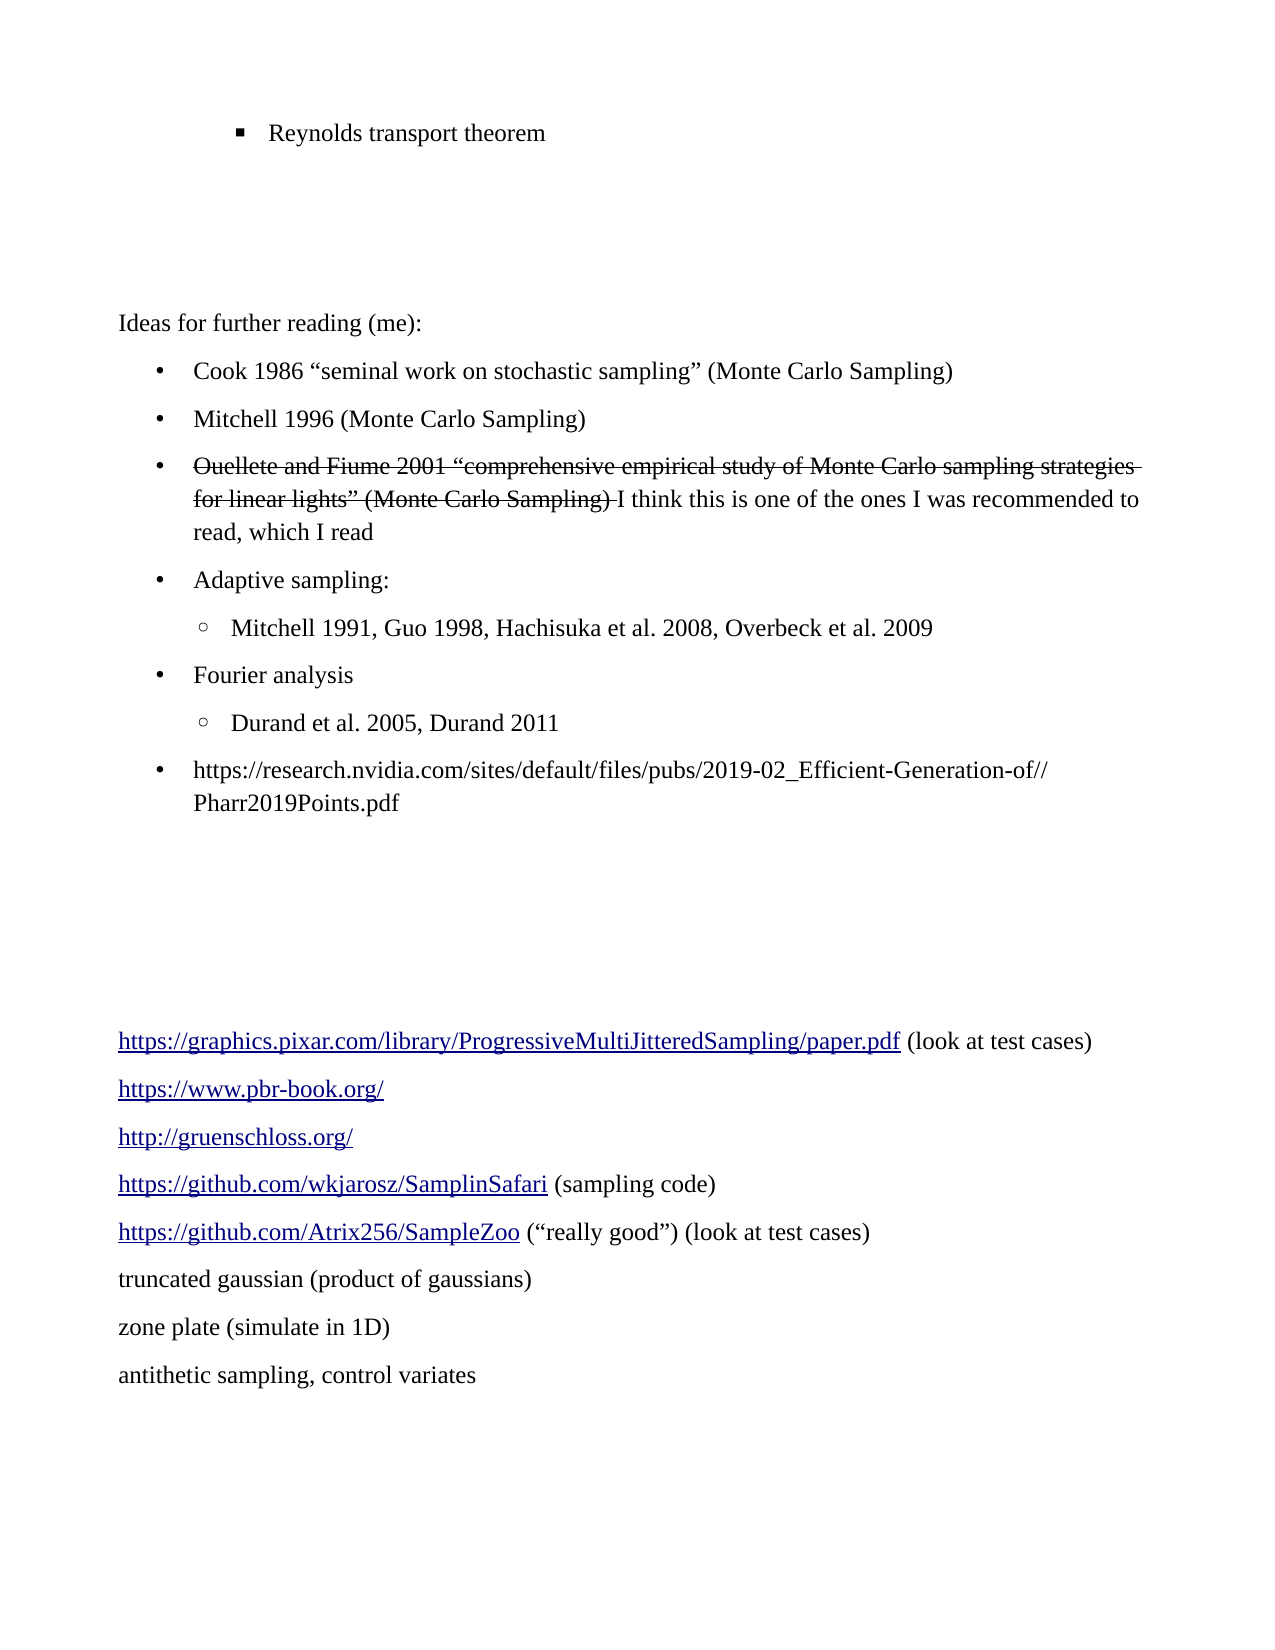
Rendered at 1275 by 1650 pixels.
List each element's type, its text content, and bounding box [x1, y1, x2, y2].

list Durand et al. 2005, Durand 2011 [193, 708, 1157, 737]
text https://www.pbr-book.org/ [118, 1074, 1157, 1103]
text https://github.com/Atrix256/SampleZoo (“really good”) (look at test cases) [118, 1217, 1157, 1246]
text zone plate (simulate in 1D) [118, 1312, 1157, 1341]
text http://gruenschloss.org/ [118, 1122, 1157, 1150]
text https://github.com/wkjarosz/SamplinSafari (sampling code) [118, 1169, 1157, 1198]
text Ideas for further reading (me): [118, 308, 1157, 337]
list Fourier analysis [156, 660, 1157, 689]
text antithetic sampling, control variates [118, 1360, 1157, 1388]
list Ouellete and Fiume 2001 “comprehensive empirical study of Monte Carlo sampling strategies for linear lights” (Monte Carlo Sampling) I think this is one of the ones I was recommended to read, which I read [156, 451, 1157, 546]
list Cook 1986 “seminal work on stochastic sampling” (Monte Carlo Sampling) [156, 356, 1157, 385]
list Mitchell 1996 (Monte Carlo Sampling) [156, 404, 1157, 432]
list Reynolds transport theorem [231, 118, 1157, 147]
text truncated gaussian (product of gaussians) [118, 1264, 1157, 1293]
list https://research.nvidia.com/sites/default/files/pubs/2019-02_Efficient-Generation-of//Pharr2019Points.pdf [156, 755, 1157, 817]
text https://graphics.pixar.com/library/ProgressiveMultiJitteredSampling/paper.pdf (look at test cases) [118, 1026, 1157, 1055]
list Adaptive sampling: [156, 565, 1157, 594]
list Mitchell 1991, Guo 1998, Hachisuka et al. 2008, Overbeck et al. 2009 [193, 613, 1157, 641]
